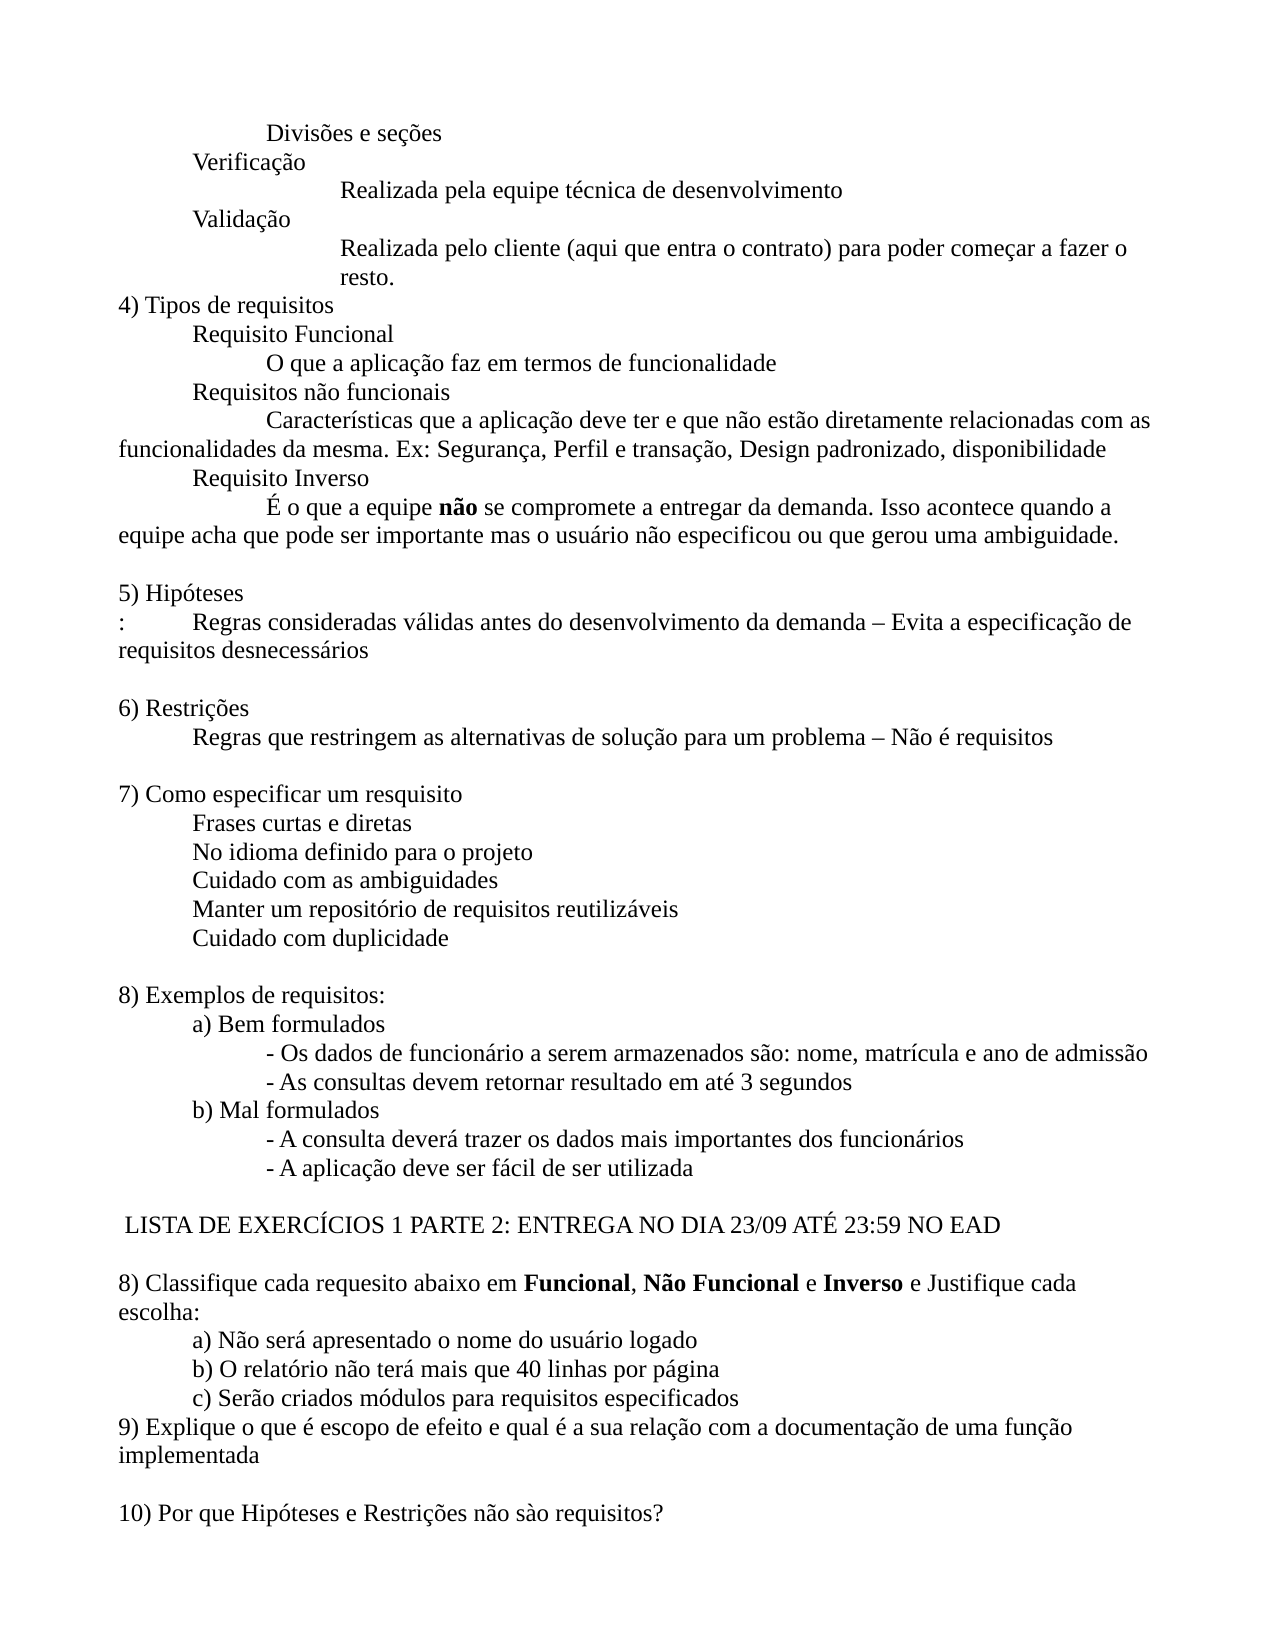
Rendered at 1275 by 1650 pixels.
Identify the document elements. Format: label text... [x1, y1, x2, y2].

text a) Bem formulados [118, 1009, 1157, 1038]
text Verificação [118, 147, 1157, 176]
text LISTA DE EXERCÍCIOS 1 PARTE 2: ENTREGA NO DIA 23/09 ATÉ 23:59 NO EAD [118, 1211, 1157, 1239]
text Requisitos não funcionais [118, 377, 1157, 406]
text 6) Restrições [118, 693, 1157, 722]
text No idioma definido para o projeto [118, 837, 1157, 866]
text b) Mal formulados [118, 1096, 1157, 1124]
text Regras que restringem as alternativas de solução para um problema – Não é requisitos [118, 722, 1157, 751]
text Manter um repositório de requisitos reutilizáveis [118, 894, 1157, 923]
text : Regras consideradas válidas antes do desenvolvimento da demanda – Evita a especificação de requisitos desnecessários [118, 607, 1157, 664]
text Realizada pelo cliente (aqui que entra o contrato) para poder começar a fazer o resto. [118, 233, 1157, 291]
text a) Não será apresentado o nome do usuário logado [118, 1326, 1157, 1354]
text Cuidado com as ambiguidades [118, 866, 1157, 894]
text 8) Classifique cada requesito abaixo em Funcional, Não Funcional e Inverso e Justifique cada escolha: [118, 1268, 1157, 1326]
text 9) Explique o que é escopo de efeito e qual é a sua relação com a documentação de uma função implementada [118, 1412, 1157, 1469]
text - A consulta deverá trazer os dados mais importantes dos funcionários [118, 1124, 1157, 1153]
text 10) Por que Hipóteses e Restrições não sào requisitos? [118, 1498, 1157, 1527]
text O que a aplicação faz em termos de funcionalidade [118, 348, 1157, 377]
text - Os dados de funcionário a serem armazenados são: nome, matrícula e ano de admissão [118, 1038, 1157, 1067]
text Divisões e seções [118, 118, 1157, 147]
text b) O relatório não terá mais que 40 linhas por página [118, 1354, 1157, 1383]
text Cuidado com duplicidade [118, 923, 1157, 952]
text Frases curtas e diretas [118, 808, 1157, 837]
text - As consultas devem retornar resultado em até 3 segundos [118, 1067, 1157, 1096]
text 4) Tipos de requisitos [118, 291, 1157, 319]
text c) Serão criados módulos para requisitos especificados [118, 1383, 1157, 1412]
text Requisito Inverso [118, 463, 1157, 492]
text É o que a equipe não se compromete a entregar da demanda. Isso acontece quando a equipe acha que pode ser importante mas o usuário não especificou ou que gerou uma ambiguidade. [118, 492, 1157, 549]
text Características que a aplicação deve ter e que não estão diretamente relacionadas com as funcionalidades da mesma. Ex: Segurança, Perfil e transação, Design padronizado, disponibilidade [118, 406, 1157, 463]
text 5) Hipóteses [118, 578, 1157, 607]
text Validação [118, 204, 1157, 233]
text Requisito Funcional [118, 319, 1157, 348]
text Realizada pela equipe técnica de desenvolvimento [118, 176, 1157, 204]
text 7) Como especificar um resquisito [118, 779, 1157, 808]
text 8) Exemplos de requisitos: [118, 981, 1157, 1009]
text - A aplicação deve ser fácil de ser utilizada [118, 1153, 1157, 1182]
